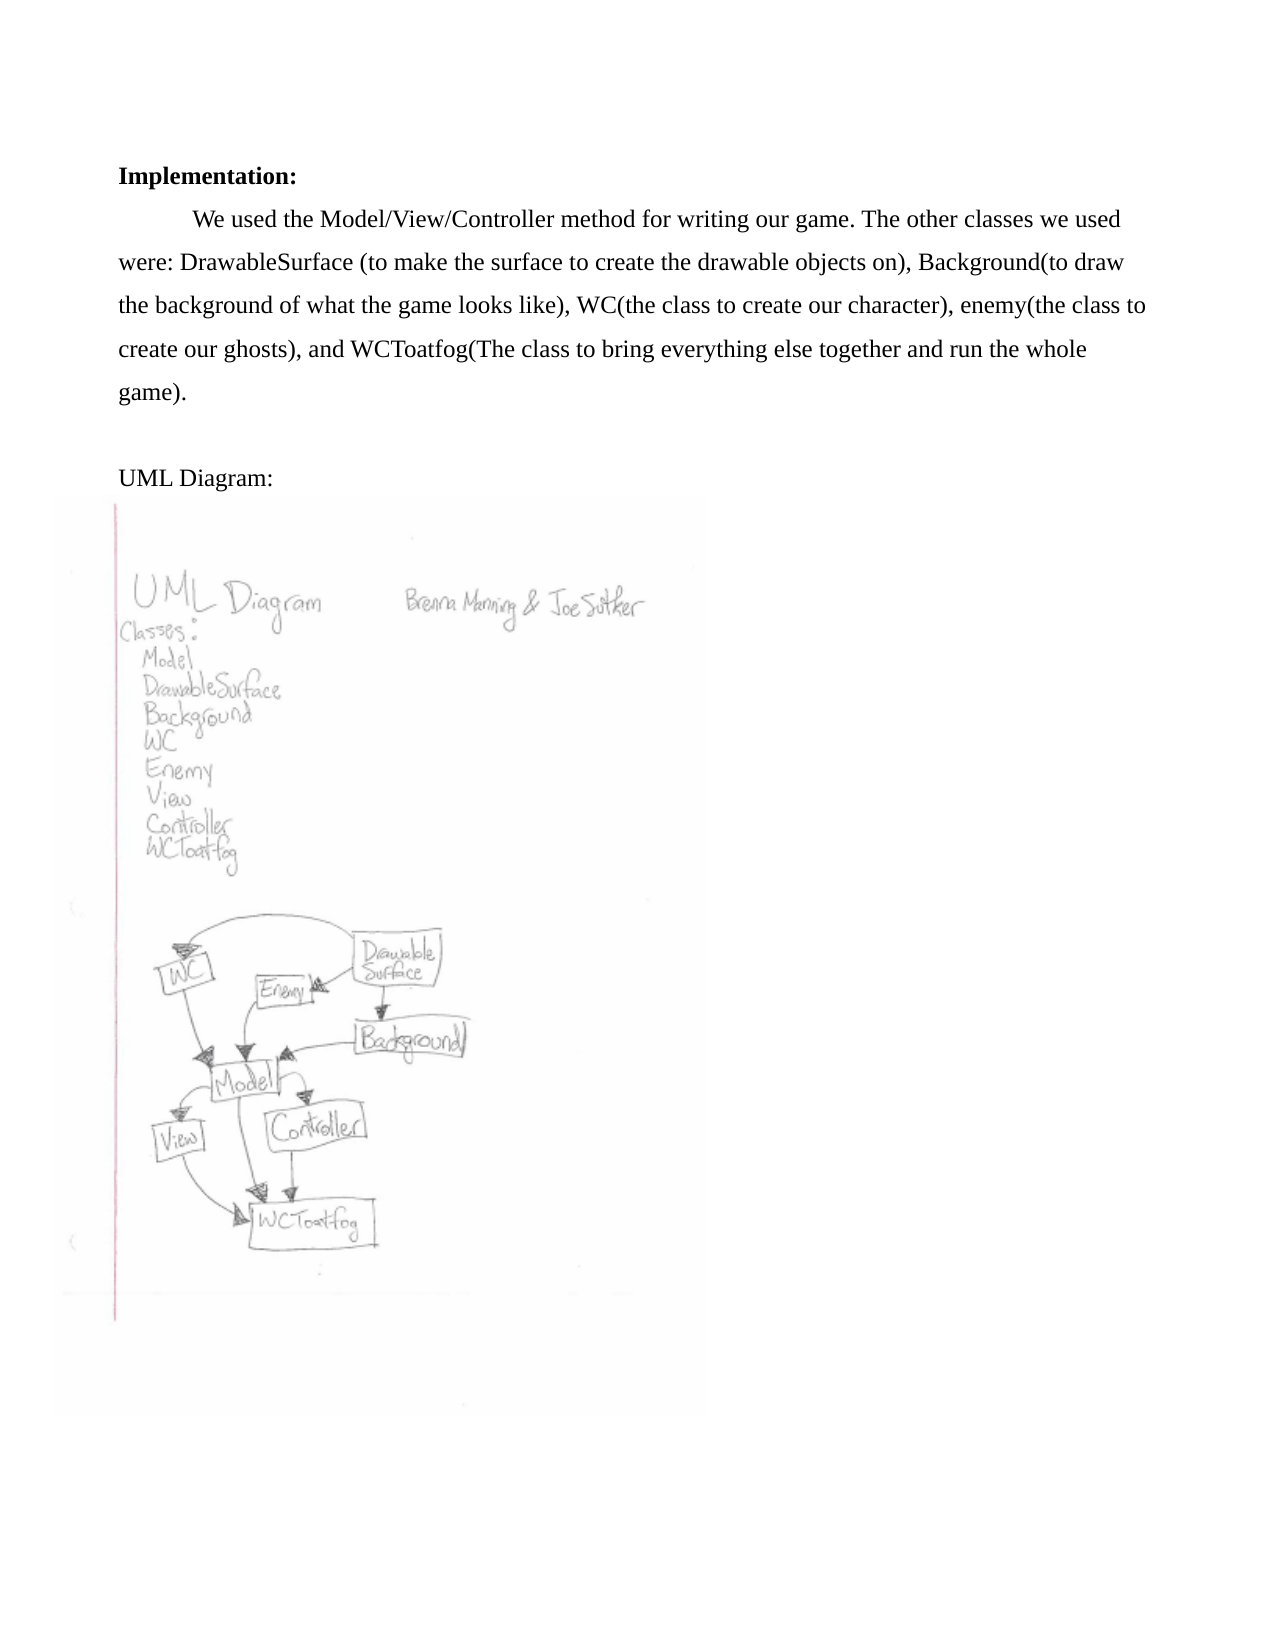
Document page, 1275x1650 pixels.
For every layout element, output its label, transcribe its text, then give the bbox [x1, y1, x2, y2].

text We used the Model/View/Controller method for writing our game. The other classes we used were: DrawableSurface (to make the surface to create the drawable objects on), Background(to draw the background of what the game looks like), WC(the class to create our character), enemy(the class to create our ghosts), and WCToatfog(The class to bring everything else together and run the whole game). [118, 204, 1157, 406]
picture [55, 495, 707, 1416]
text Implementation: [118, 161, 1157, 190]
text UML Diagram: [118, 463, 1157, 492]
